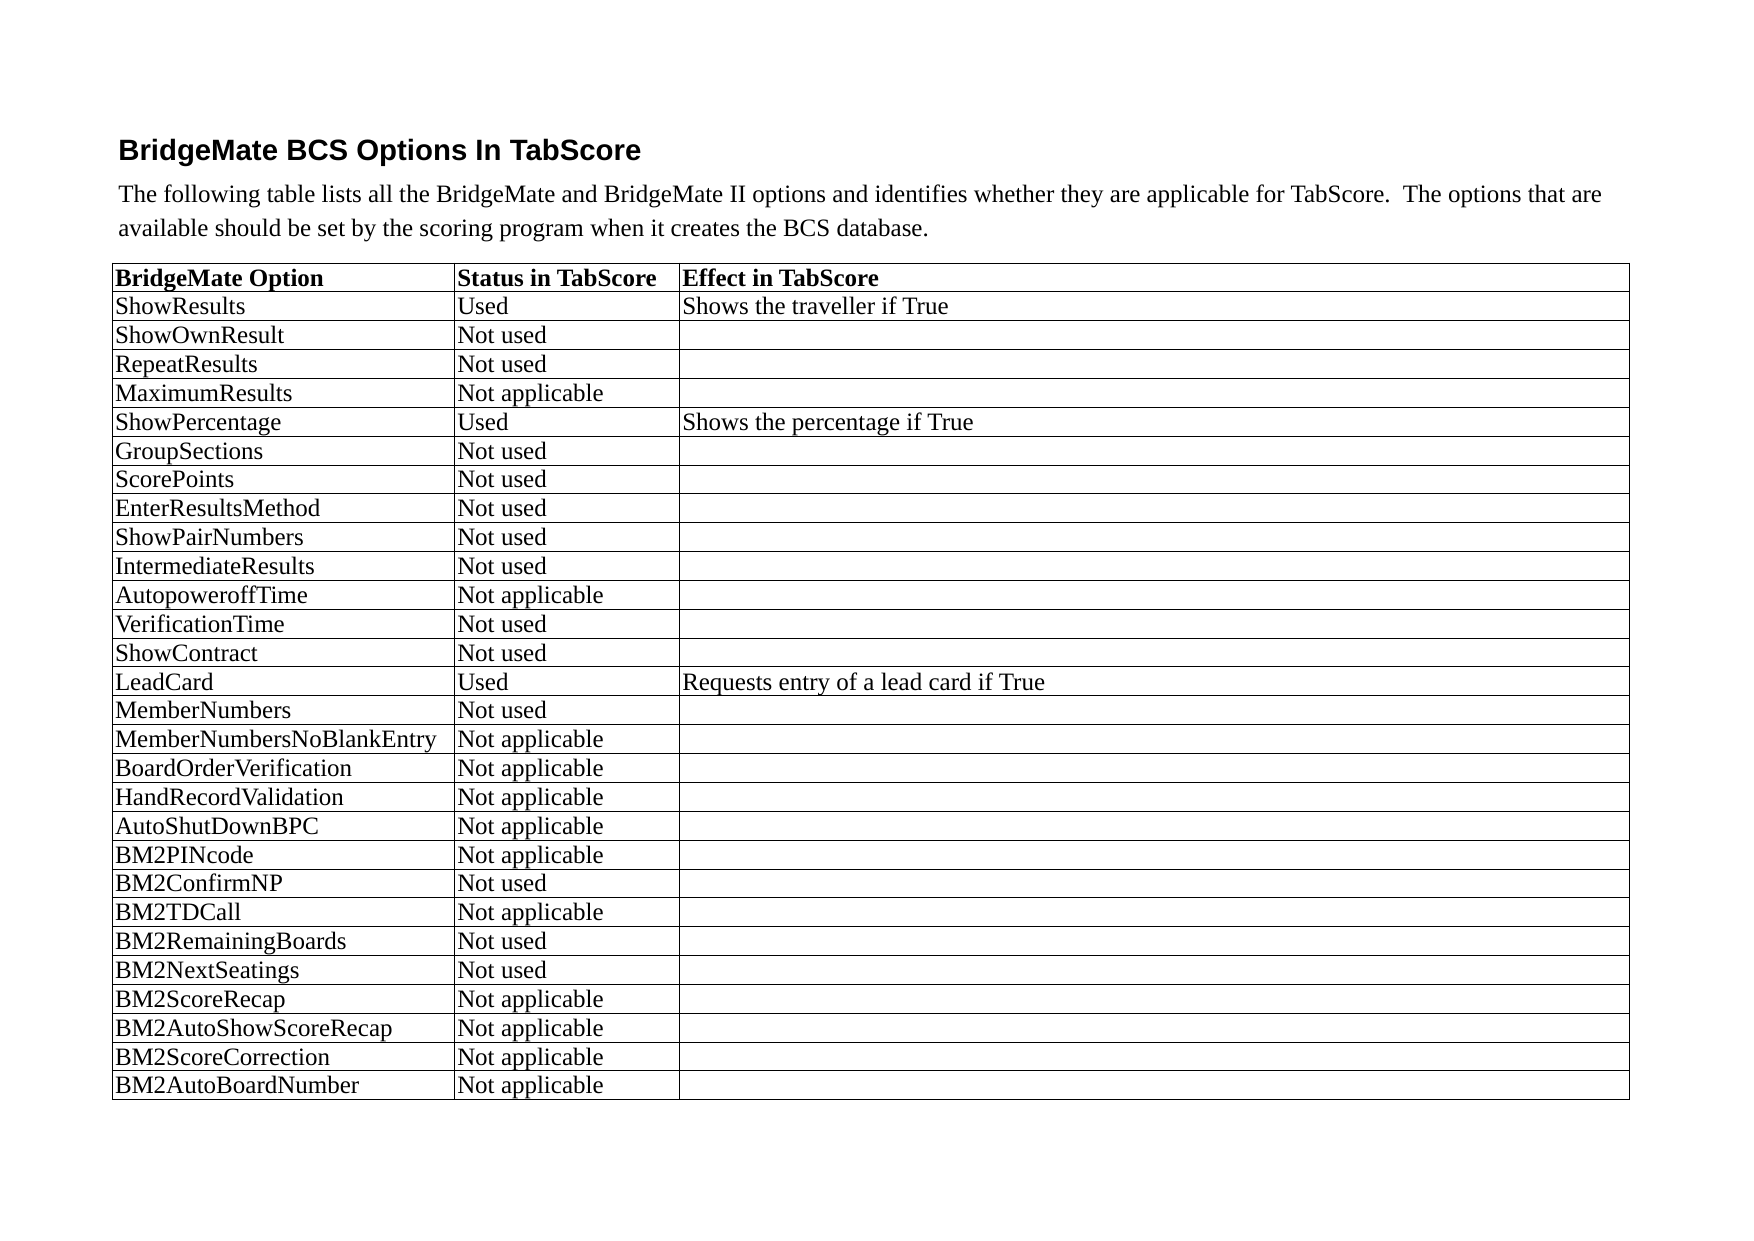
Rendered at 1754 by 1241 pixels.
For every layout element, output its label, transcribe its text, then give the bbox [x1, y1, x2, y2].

table_cell ShowPercentage [113, 408, 454, 436]
table_cell Not used [455, 466, 679, 493]
table_cell [680, 1071, 1629, 1099]
table_cell Not applicable [455, 985, 679, 1013]
table_cell Not used [455, 610, 679, 638]
table_cell Not applicable [455, 1043, 679, 1070]
table_cell Not used [455, 870, 679, 897]
table_cell ScorePoints [113, 466, 454, 493]
table_cell GroupSections [113, 437, 454, 464]
table_cell Not used [455, 350, 679, 378]
table_cell Not applicable [455, 581, 679, 609]
table_cell [680, 552, 1629, 580]
table_cell [680, 523, 1629, 551]
table_cell [680, 437, 1629, 464]
table_cell [680, 610, 1629, 638]
table_cell Not applicable [455, 1014, 679, 1042]
table_cell Not used [455, 494, 679, 522]
table_cell [680, 466, 1629, 493]
table_cell BM2AutoBoardNumber [113, 1071, 454, 1099]
table_cell Not applicable [455, 379, 679, 407]
table_cell Shows the percentage if True [680, 408, 1629, 436]
table_cell Not used [455, 552, 679, 580]
table_cell ShowOwnResult [113, 321, 454, 349]
table_cell [680, 725, 1629, 753]
table_cell LeadCard [113, 667, 454, 695]
table_cell [680, 1043, 1629, 1070]
table_cell HandRecordValidation [113, 783, 454, 811]
table_cell Shows the traveller if True [680, 292, 1629, 320]
table_cell Not applicable [455, 754, 679, 782]
table_cell [680, 350, 1629, 378]
table_cell BM2ConfirmNP [113, 870, 454, 897]
table_cell [680, 1014, 1629, 1042]
table_cell [680, 956, 1629, 984]
table_cell MaximumResults [113, 379, 454, 407]
table_cell Not applicable [455, 841, 679, 868]
table_cell BM2TDCall [113, 898, 454, 926]
table_cell BM2RemainingBoards [113, 927, 454, 955]
table_cell Not used [455, 927, 679, 955]
table_cell [680, 985, 1629, 1013]
table_cell Not applicable [455, 783, 679, 811]
table_cell [680, 639, 1629, 666]
table_cell BM2ScoreCorrection [113, 1043, 454, 1070]
table_cell EnterResultsMethod [113, 494, 454, 522]
table_cell Used [455, 408, 679, 436]
table_cell [680, 898, 1629, 926]
table_cell BM2PINcode [113, 841, 454, 868]
table_cell [680, 494, 1629, 522]
table_cell [680, 783, 1629, 811]
table_cell IntermediateResults [113, 552, 454, 580]
table_cell [680, 754, 1629, 782]
table_cell Not applicable [455, 898, 679, 926]
table_cell MemberNumbersNoBlankEntry [113, 725, 454, 753]
table_cell [680, 870, 1629, 897]
table_cell AutopoweroffTime [113, 581, 454, 609]
table_cell Not used [455, 956, 679, 984]
table_cell BM2ScoreRecap [113, 985, 454, 1013]
table_cell Used [455, 667, 679, 695]
table_cell MemberNumbers [113, 696, 454, 724]
table_cell RepeatResults [113, 350, 454, 378]
table_cell Not applicable [455, 812, 679, 839]
table_header Status in TabScore [455, 264, 679, 291]
table_cell [680, 696, 1629, 724]
table_cell AutoShutDownBPC [113, 812, 454, 839]
table_cell Not used [455, 639, 679, 666]
table_cell [680, 379, 1629, 407]
table_cell Not used [455, 437, 679, 464]
table_header BridgeMate Option [113, 264, 454, 291]
table_cell [680, 321, 1629, 349]
table_cell Not used [455, 321, 679, 349]
table_cell Not applicable [455, 1071, 679, 1099]
table_cell Not applicable [455, 725, 679, 753]
table_cell Used [455, 292, 679, 320]
table_cell BoardOrderVerification [113, 754, 454, 782]
table_cell [680, 812, 1629, 839]
table_cell Not used [455, 523, 679, 551]
table_cell Not used [455, 696, 679, 724]
table_cell [680, 927, 1629, 955]
table_cell [680, 581, 1629, 609]
table_cell ShowContract [113, 639, 454, 666]
table_cell VerificationTime [113, 610, 454, 638]
table_cell BM2NextSeatings [113, 956, 454, 984]
table_cell Requests entry of a lead card if True [680, 667, 1629, 695]
subtitle BridgeMate BCS Options In TabScore [118, 133, 1636, 166]
table_cell BM2AutoShowScoreRecap [113, 1014, 454, 1042]
table_cell ShowResults [113, 292, 454, 320]
text The following table lists all the BridgeMate and BridgeMate II options and identifies whether they are applicable for TabScore. The options that are available should be set by the scoring program when it creates the BCS database. [118, 179, 1636, 242]
table_cell [680, 841, 1629, 868]
table_header Effect in TabScore [680, 264, 1629, 291]
table_cell ShowPairNumbers [113, 523, 454, 551]
